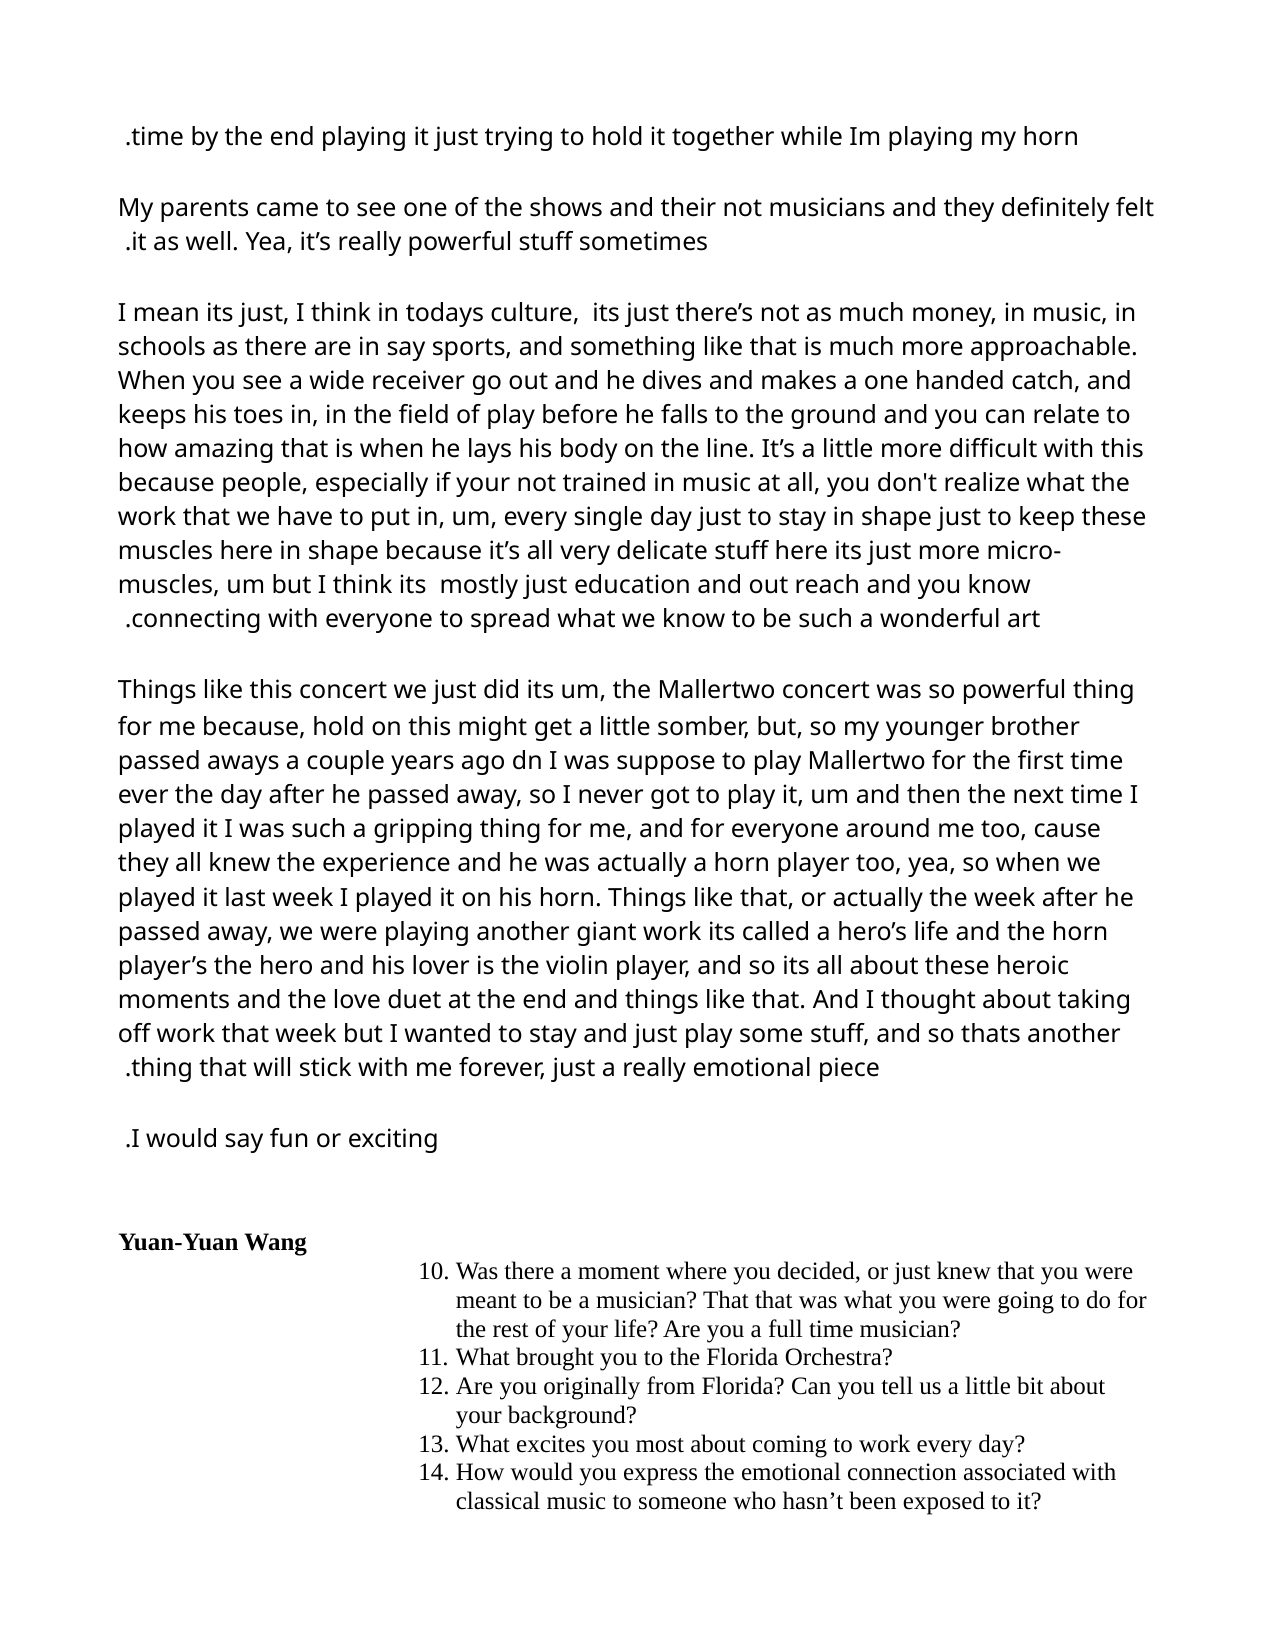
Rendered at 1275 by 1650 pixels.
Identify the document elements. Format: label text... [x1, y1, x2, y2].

list Are you originally from Florida? Can you tell us a little bit about your background? [418, 1371, 1157, 1429]
text I would say fun or exciting. [118, 1121, 1157, 1157]
text It helps when, the little program books that you get before hand, usually have something written in there that teaches you something about the composer, or the piece, or you know what they were trying to express when they wrote it. And a lot of times some of the shows we do, even the … program, the music director will give a little speech before hand to try to get the audience a little bit to relate to it, uh in some way, and then theres some programs, like this happy hour concert that were doing this week where its very low key, you know were trying to get a younger audience to come out and connect with it, you know it very informal, we just get, try to teach them a little bit about it first, and then you know just make it fun for them, make a way for them to connect to the music. And somethings are more powerful than others, we just played a mall … concert last week, huge work, it almost takes an hour and a half to play. Its about the last piece he wrote beforehand the hero dies. And so this is about his funeral and then his resurrection, and by the end I mean you really feel it, me on stage, Im in tears every time by the end playing it just trying to hold it together while Im playing my horn. [118, 118, 1157, 155]
text Things like this concert we just did its um, the Mallertwo concert was so powerful thing for me because, hold on this might get a little somber, but, so my younger brother passed aways a couple years ago dn I was suppose to play Mallertwo for the first time ever the day after he passed away, so I never got to play it, um and then the next time I played it I was such a gripping thing for me, and for everyone around me too, cause they all knew the experience and he was actually a horn player too, yea, so when we played it last week I played it on his horn. Things like that, or actually the week after he passed away, we were playing another giant work its called a hero’s life and the horn player’s the hero and his lover is the violin player, and so its all about these heroic moments and the love duet at the end and things like that. And I thought about taking off work that week but I wanted to stay and just play some stuff, and so thats another thing that will stick with me forever, just a really emotional piece. [118, 672, 1157, 1086]
list Was there a moment where you decided, or just knew that you were meant to be a musician? That that was what you were going to do for the rest of your life? Are you a full time musician? [418, 1256, 1157, 1342]
list What brought you to the Florida Orchestra? [418, 1342, 1157, 1371]
text I mean its just, I think in todays culture, its just there’s not as much money, in music, in schools as there are in say sports, and something like that is much more approachable. When you see a wide receiver go out and he dives and makes a one handed catch, and keeps his toes in, in the field of play before he falls to the ground and you can relate to how amazing that is when he lays his body on the line. It’s a little more difficult with this because people, especially if your not trained in music at all, you don't realize what the work that we have to put in, um, every single day just to stay in shape just to keep these muscles here in shape because it’s all very delicate stuff here its just more micro-muscles, um but I think its mostly just education and out reach and you know connecting with everyone to spread what we know to be such a wonderful art. [118, 294, 1157, 638]
text Yuan-Yuan Wang [118, 1227, 1157, 1256]
text My parents came to see one of the shows and their not musicians and they definitely felt it as well. Yea, it’s really powerful stuff sometimes. [118, 189, 1157, 260]
list How would you express the emotional connection associated with classical music to someone who hasn’t been exposed to it? [418, 1457, 1157, 1515]
list What excites you most about coming to work every day? [418, 1429, 1157, 1457]
